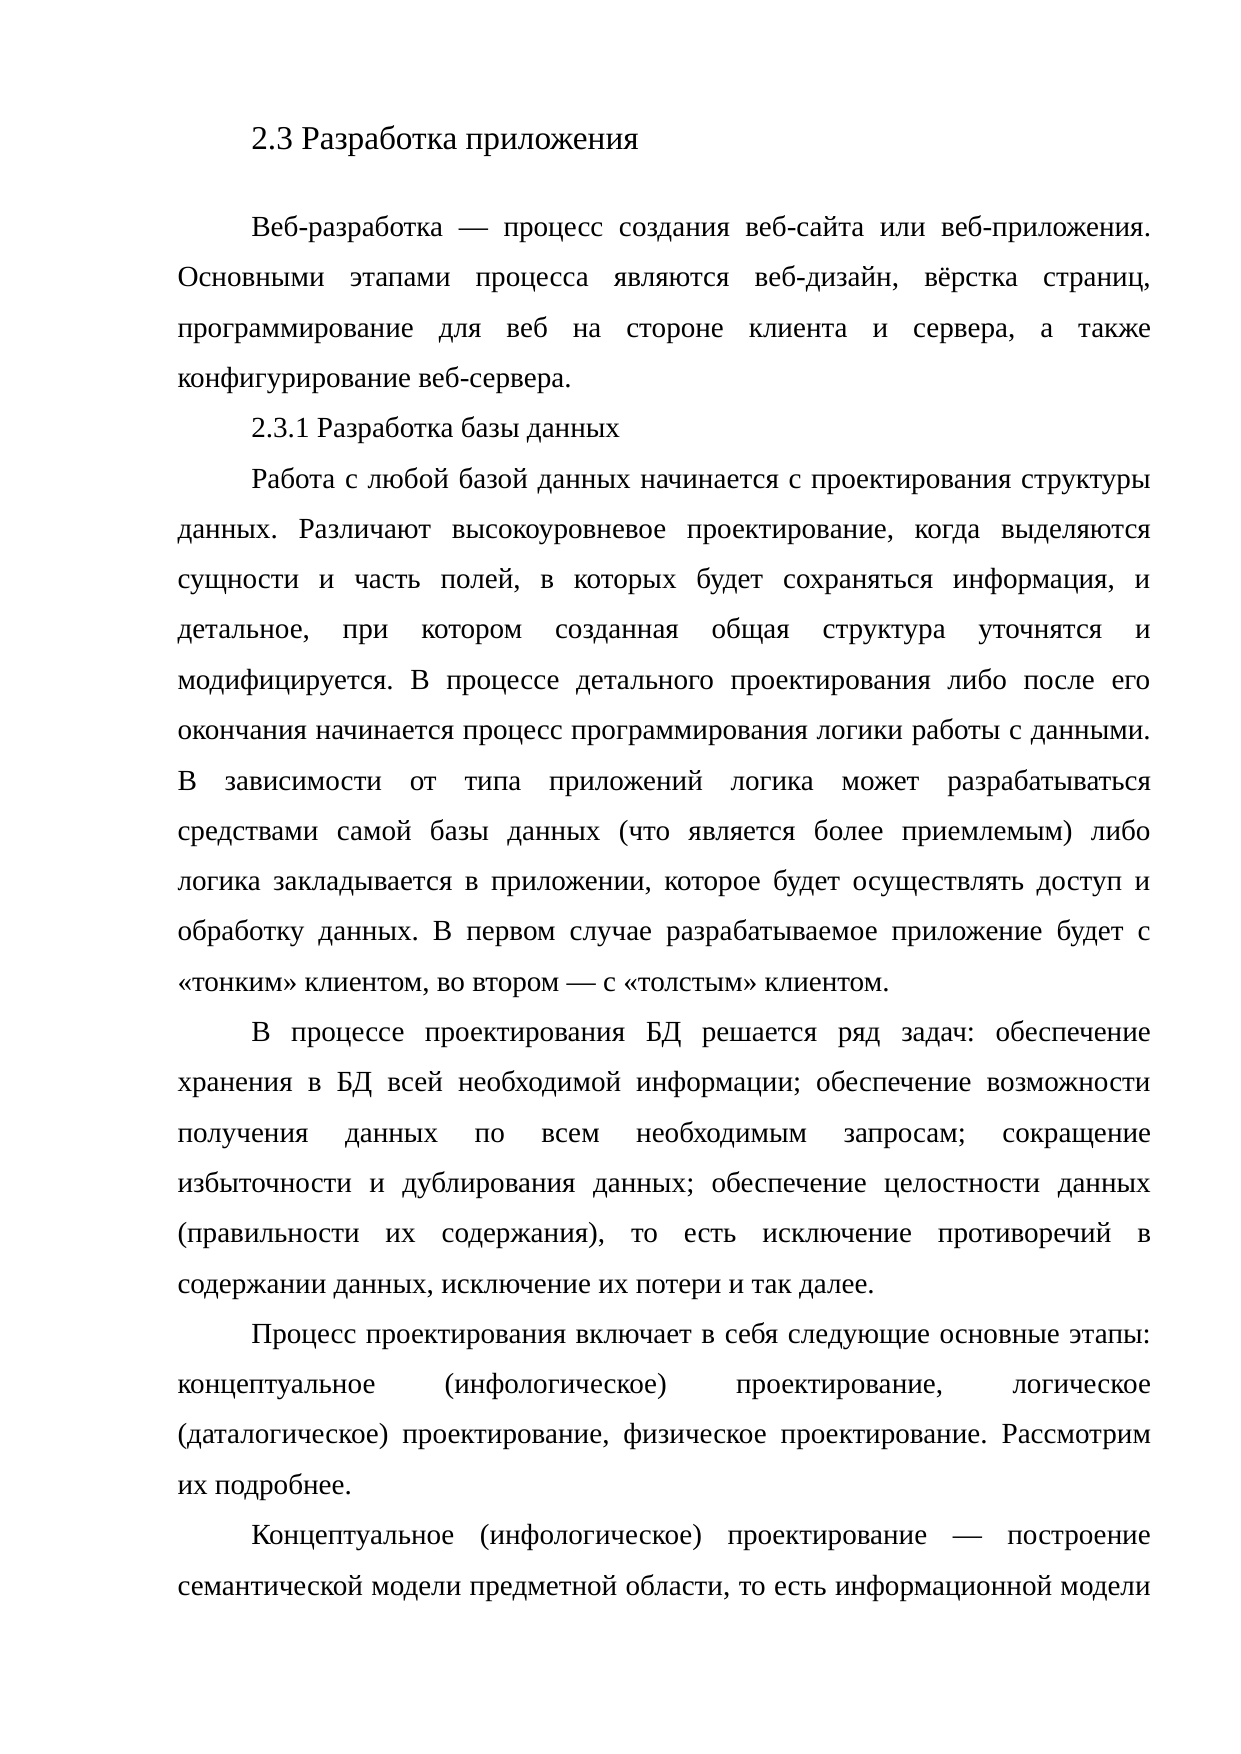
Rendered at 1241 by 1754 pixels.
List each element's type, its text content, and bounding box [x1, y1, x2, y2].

text Концептуальное (инфологическое) проектирование — построение семантической модели предметной области, то есть информационной модели [177, 1517, 1152, 1601]
subtitle 2.3 Разработка приложения [177, 118, 1152, 156]
subtitle 2.3.1 Разработка базы данных [177, 410, 1152, 444]
text В процессе проектирования БД решается ряд задач: обеспечение хранения в БД всей необходимой информации; обеспечение возможности получения данных по всем необходимым запросам; сокращение избыточности и дублирования данных; обеспечение целостности данных (правильности их содержания), то есть исключение противоречий в содержании данных, исключение их потери и так далее. [177, 1014, 1152, 1299]
text Веб-разработка — процесс создания веб-сайта или веб-приложения. Основными этапами процесса являются веб-дизайн, вёрстка страниц, программирование для веб на стороне клиента и сервера, а также конфигурирование веб-сервера. [177, 209, 1152, 394]
text Работа с любой базой данных начинается с проектирования структуры данных. Различают высокоуровневое проектирование, когда выделяются сущности и часть полей, в которых будет сохраняться информация, и детальное, при котором созданная общая структура уточнятся и модифицируется. В процессе детального проектирования либо после его окончания начинается процесс программирования логики работы с данными. В зависимости от типа приложений логика может разрабатываться средствами самой базы данных (что является более приемлемым) либо логика закладывается в приложении, которое будет осуществлять доступ и обработку данных. В первом случае разрабатываемое приложение будет с «тонким» клиентом, во втором — с «толстым» клиентом. [177, 461, 1152, 997]
text Процесс проектирования включает в себя следующие основные этапы: концептуальное (инфологическое) проектирование, логическое (даталогическое) проектирование, физическое проектирование. Рассмотрим их подробнее. [177, 1316, 1152, 1501]
